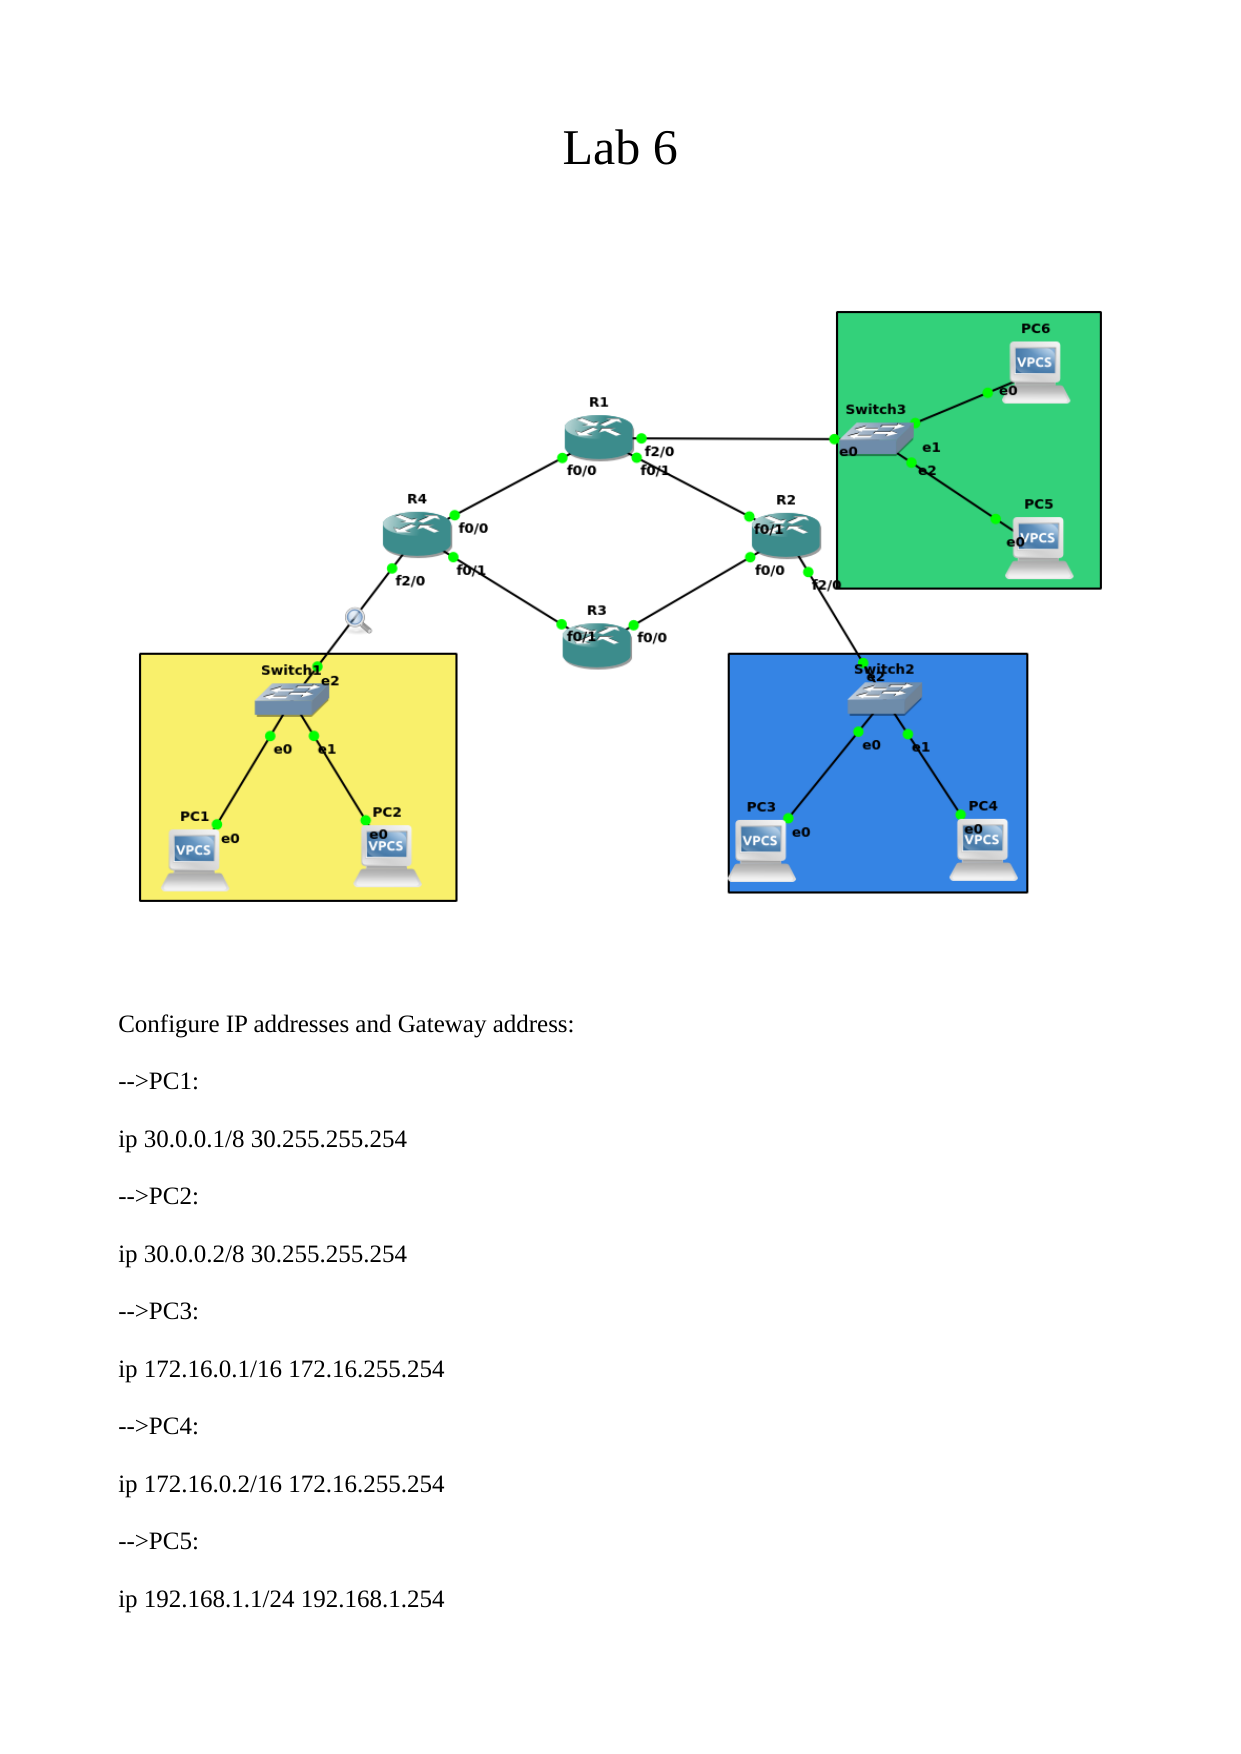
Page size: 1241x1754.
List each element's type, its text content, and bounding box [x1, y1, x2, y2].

text ip 30.0.0.2/8 30.255.255.254 [118, 1239, 1122, 1268]
text -->PC2: [118, 1181, 1122, 1239]
text Configure IP addresses and Gateway address: [118, 1009, 1122, 1038]
text -->PC1: [118, 1066, 1122, 1124]
text ip 172.16.0.1/16 172.16.255.254 [118, 1354, 1122, 1383]
text ip 192.168.1.1/24 192.168.1.254 [118, 1584, 1122, 1613]
text ip 30.0.0.1/8 30.255.255.254 [118, 1124, 1122, 1153]
text -->PC5: [118, 1526, 1122, 1555]
text -->PC3: [118, 1296, 1122, 1325]
text ip 172.16.0.2/16 172.16.255.254 [118, 1469, 1122, 1498]
text Lab 6 [118, 118, 1122, 176]
picture [118, 290, 1123, 923]
text -->PC4: [118, 1411, 1122, 1440]
